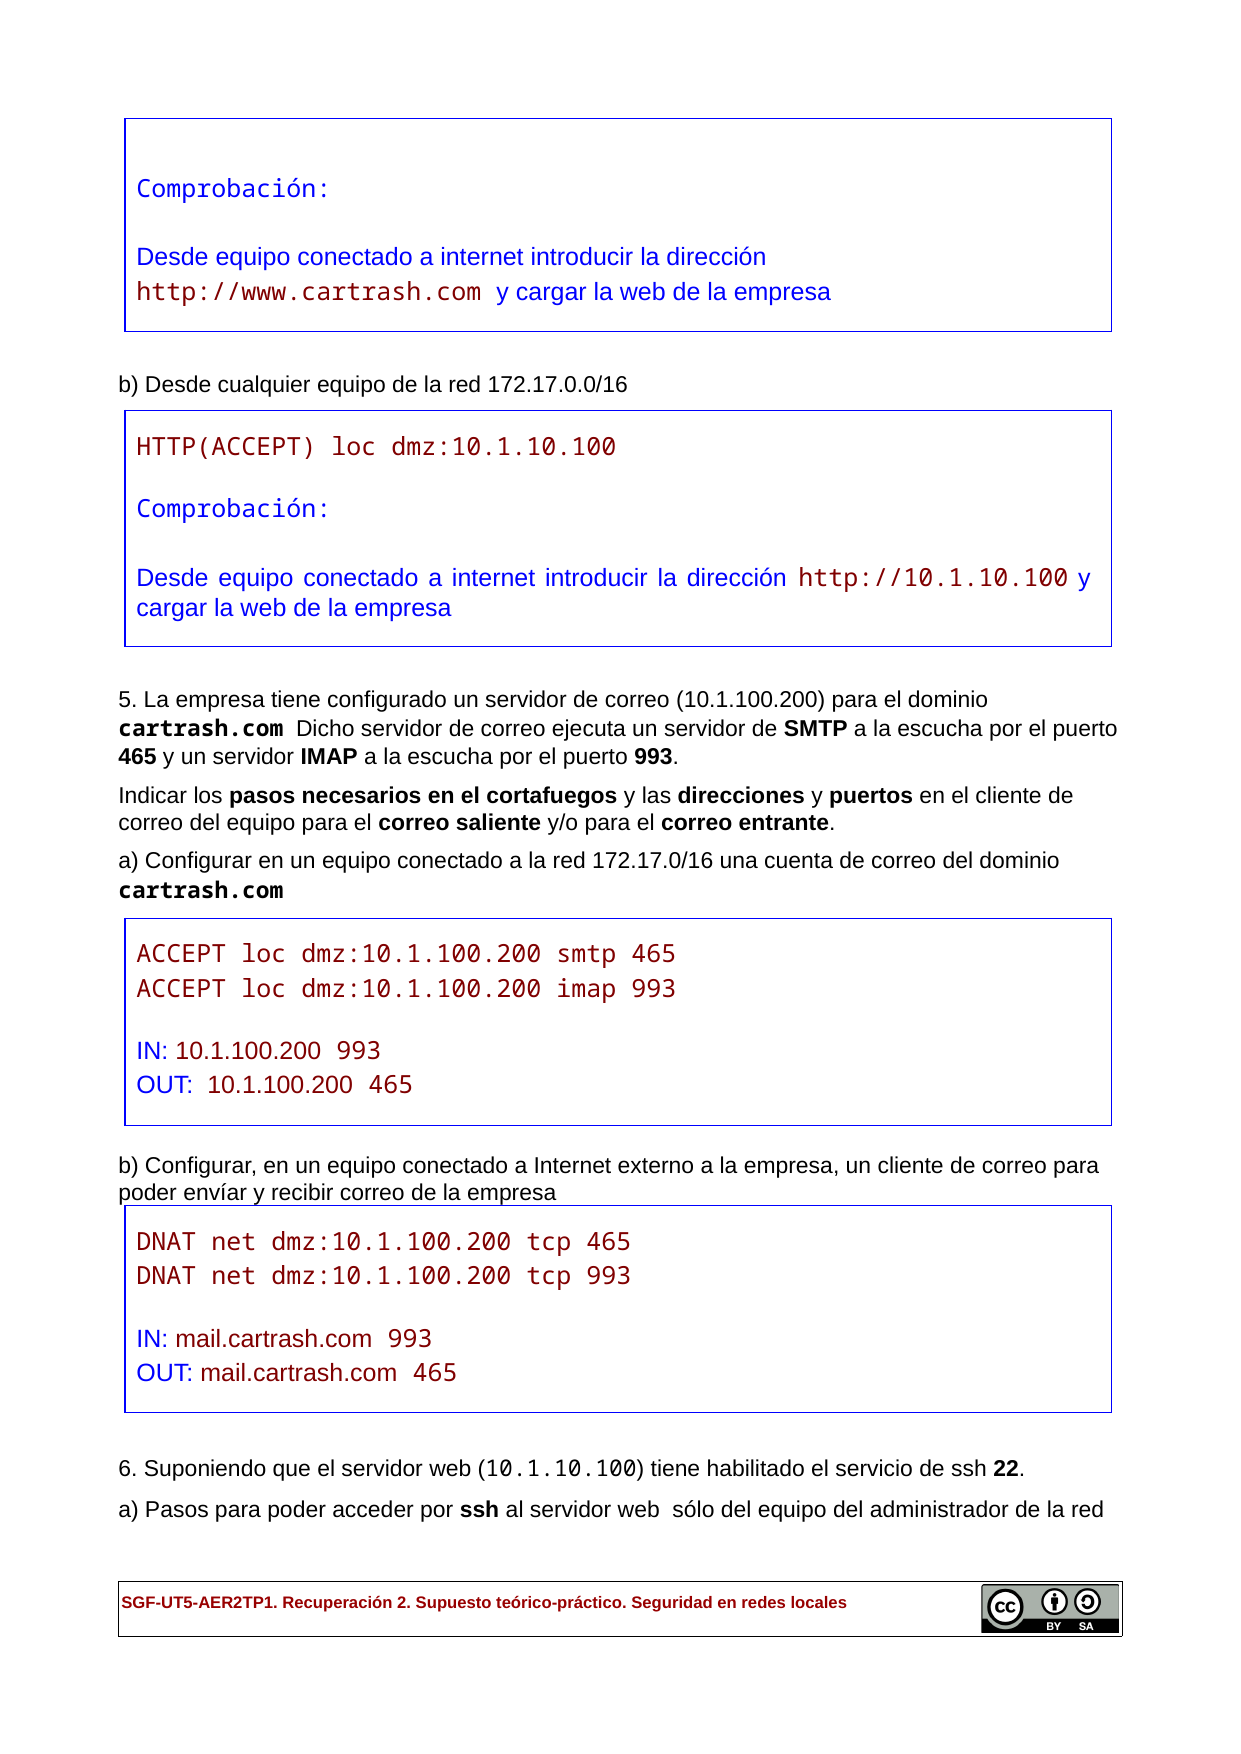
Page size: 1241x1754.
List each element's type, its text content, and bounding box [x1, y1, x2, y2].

text Indicar los pasos necesarios en el cortafuegos y las direcciones y puertos en el cliente de correo del equipo para el correo saliente y/o para el correo entrante. [118, 782, 1122, 835]
text b) Desde cualquier equipo de la red 172.17.0.0/16 [118, 371, 1122, 397]
table_header DNAT net dmz:10.1.100.200 tcp 465 DNAT net dmz:10.1.100.200 tcp 993 IN: mail.cartrash.com 993 OUT: mail.cartrash.com 465 [126, 1206, 1111, 1412]
table_header ACCEPT loc dmz:10.1.100.200 smtp 465 ACCEPT loc dmz:10.1.100.200 imap 993 IN: 10.1.100.200 993 OUT: 10.1.100.200 465 [126, 919, 1111, 1125]
text 6. Suponiendo que el servidor web (10.1.10.100) tiene habilitado el servicio de ssh 22. [118, 1452, 1122, 1483]
picture [981, 1584, 1119, 1633]
text a) Pasos para poder acceder por ssh al servidor web sólo del equipo del administrador de la red [118, 1496, 1122, 1522]
text a) Configurar en un equipo conectado a la red 172.17.0/16 una cuenta de correo del dominio cartrash.com [118, 847, 1122, 905]
text 5. La empresa tiene configurado un servidor de correo (10.1.100.200) para el dominio cartrash.com Dicho servidor de correo ejecuta un servidor de SMTP a la escucha por el puerto 465 y un servidor IMAP a la escucha por el puerto 993. [118, 686, 1122, 769]
text b) Configurar, en un equipo conectado a Internet externo a la empresa, un cliente de correo para poder envíar y recibir correo de la empresa [118, 1152, 1122, 1205]
table_header HTTP(ACCEPT) loc dmz:10.1.10.100 Comprobación: Desde equipo conectado a internet introducir la dirección http://10.1.10.100 y cargar la web de la empresa [126, 411, 1111, 646]
table_header Comprobación: Desde equipo conectado a internet introducir la dirección http://www.cartrash.com y cargar la web de la empresa [126, 119, 1111, 331]
